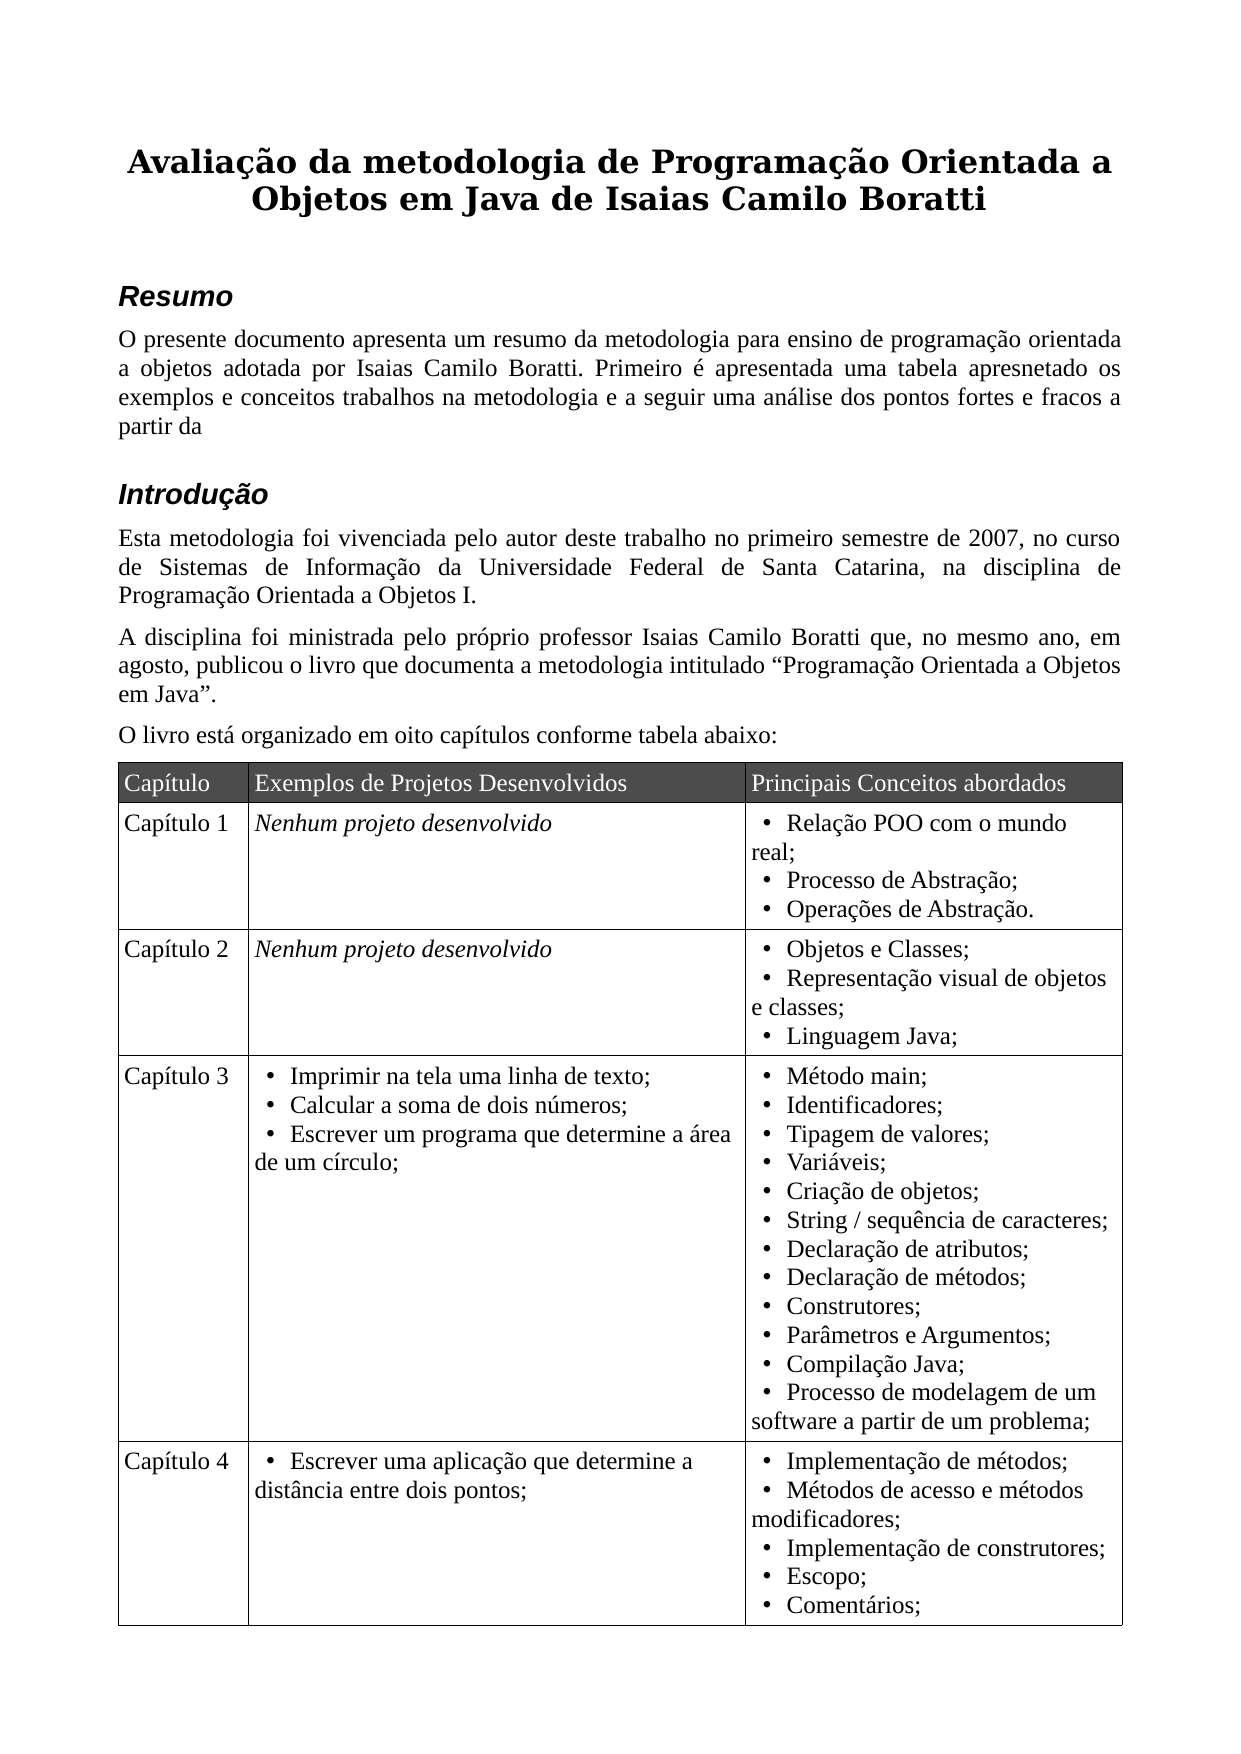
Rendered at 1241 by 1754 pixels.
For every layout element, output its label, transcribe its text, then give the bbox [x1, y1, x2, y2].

text O presente documento apresenta um resumo da metodologia para ensino de programação orientada a objetos adotada por Isaias Camilo Boratti. Primeiro é apresentada uma tabela apresnetado os exemplos e conceitos trabalhos na metodologia e a seguir uma análise dos pontos fortes e fracos a partir da [118, 324, 1122, 439]
table_cell Método main; Identificadores; Tipagem de valores; Variáveis; Criação de objetos; String / sequência de caracteres; Declaração de atributos; Declaração de métodos; Construtores; Parâmetros e Argumentos; Compilação Java; Processo de modelagem de um software a partir de um problema; [746, 1056, 1122, 1441]
table_cell Implementação de métodos; Métodos de acesso e métodos modificadores; Implementação de construtores; Escopo; Comentários; Parâmetros; Implementação de objetos / referência para um espaço de memória; Tipagem de valores; Atribuição; Conversão explícita de tipo; Expressões aritméticas; Expressões Lógicas; [746, 1442, 1122, 1625]
text Esta metodologia foi vivenciada pelo autor deste trabalho no primeiro semestre de 2007, no curso de Sistemas de Informação da Universidade Federal de Santa Catarina, na disciplina de Programação Orientada a Objetos I. [118, 523, 1122, 609]
table_cell Nenhum projeto desenvolvido [249, 930, 745, 1055]
subtitle Avaliação da metodologia de Programação Orientada a Objetos em Java de Isaias Camilo Boratti [116, 143, 1122, 218]
table_cell Capítulo 3 [119, 1056, 248, 1441]
table_header Principais Conceitos abordados [746, 763, 1122, 802]
table_header Exemplos de Projetos Desenvolvidos [249, 763, 745, 802]
table_cell Capítulo 4 [119, 1442, 248, 1625]
subtitle Introdução [118, 477, 1122, 511]
table_cell Capítulo 1 [119, 803, 248, 929]
subtitle Resumo [118, 278, 1122, 312]
table_cell Relação POO com o mundo real; Processo de Abstração; Operações de Abstração. [746, 803, 1122, 929]
table_cell Nenhum projeto desenvolvido [249, 803, 745, 929]
table_cell Capítulo 2 [119, 930, 248, 1055]
table_cell Objetos e Classes; Representação visual de objetos e classes; Linguagem Java; [746, 930, 1122, 1055]
table_cell Imprimir na tela uma linha de texto; Calcular a soma de dois números; Escrever um programa que determine a área de um círculo; [249, 1056, 745, 1441]
text O livro está organizado em oito capítulos conforme tabela abaixo: [118, 721, 1122, 749]
table_header Capítulo [119, 763, 248, 802]
text A disciplina foi ministrada pelo próprio professor Isaias Camilo Boratti que, no mesmo ano, em agosto, publicou o livro que documenta a metodologia intitulado “Programação Orientada a Objetos em Java”. [118, 622, 1122, 708]
table_cell Escrever uma aplicação que determine a distância entre dois pontos; [249, 1442, 745, 1625]
